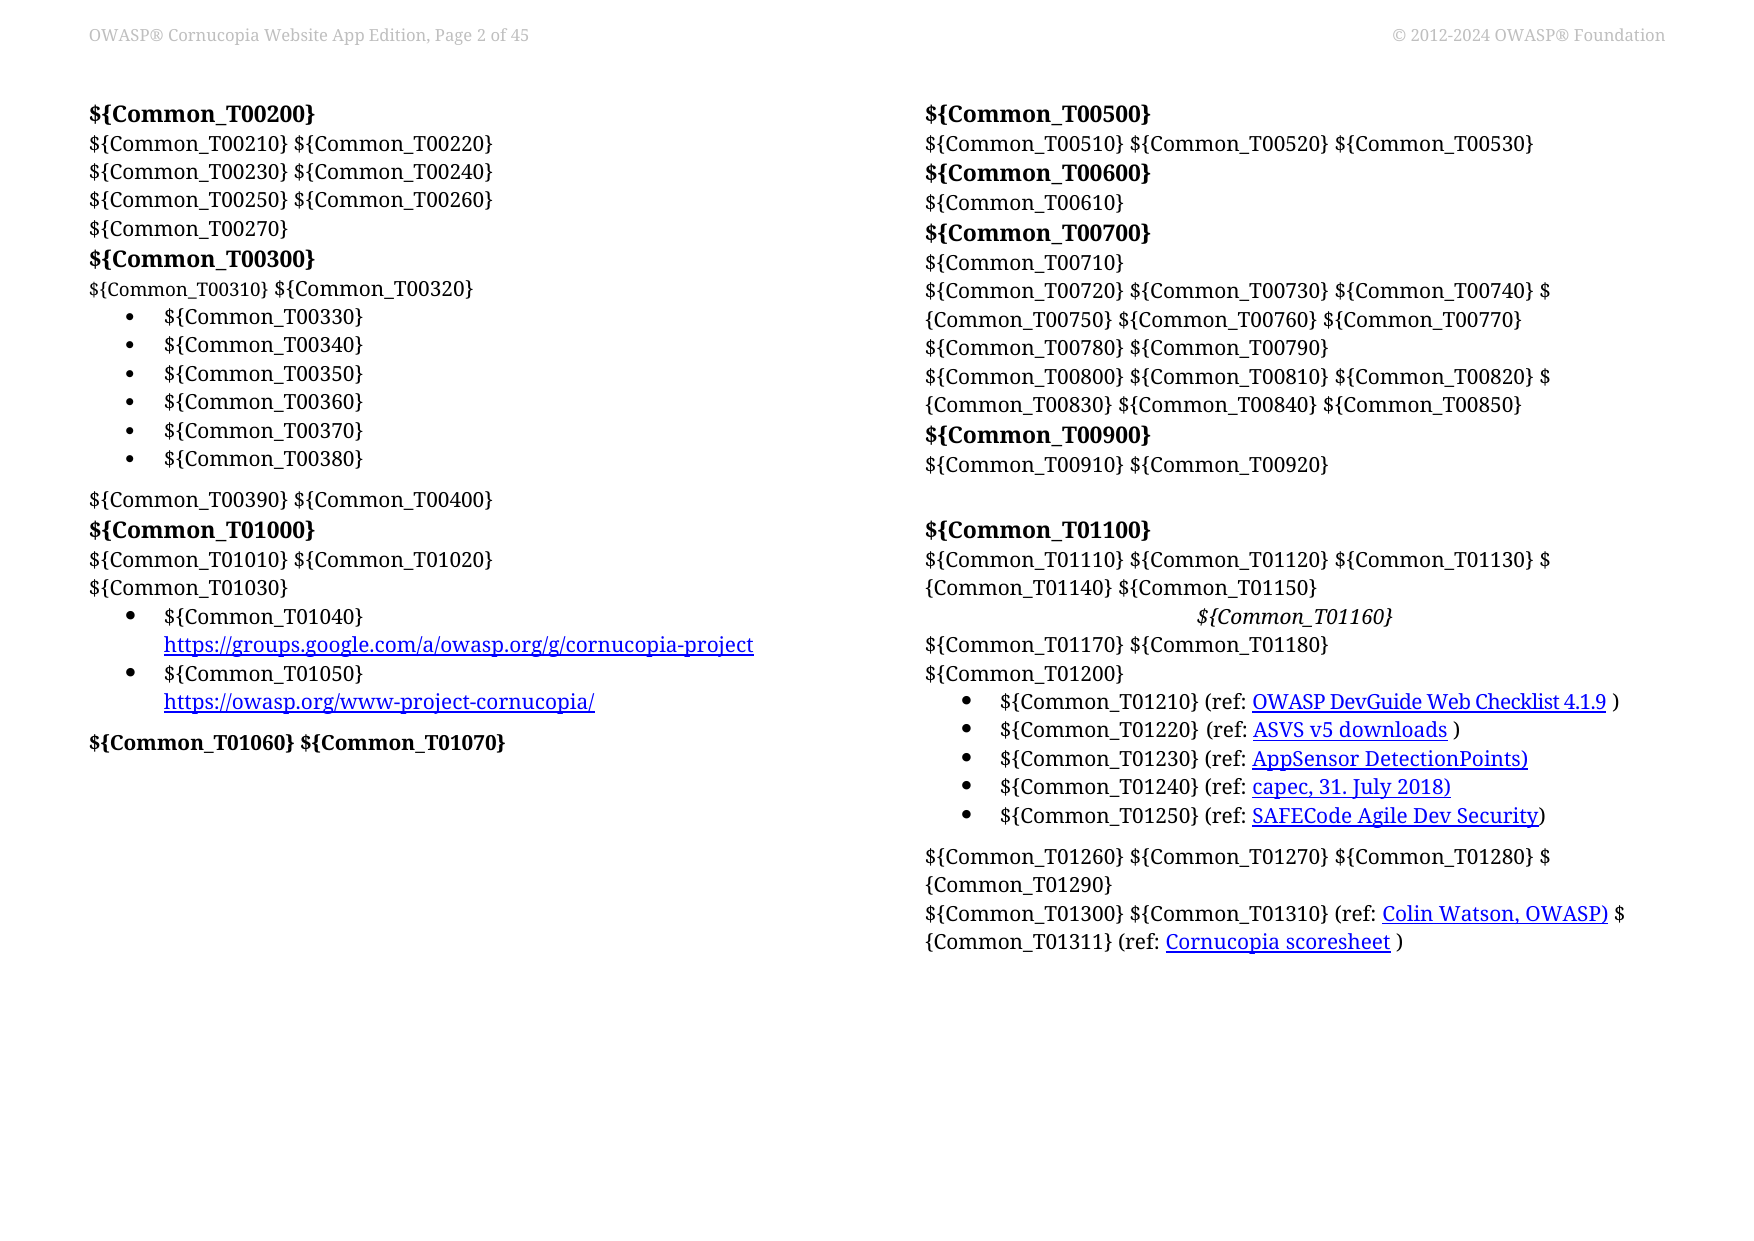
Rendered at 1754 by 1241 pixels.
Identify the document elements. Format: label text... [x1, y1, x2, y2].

table_cell ${Common_T00200} ${Common_T00210} ${Common_T00220} ${Common_T00230} ${Common_T00240} ${Common_T00250} ${Common_T00260} ${Common_T00270} ${Common_T00300} ${Common_T00310} ${Common_T00320} ${Common_T00330} ${Common_T00340} ${Common_T00350} ${Common_T00360} ${Common_T00370} ${Common_T00380} ${Common_T00390} ${Common_T00400} [78, 98, 856, 514]
table_cell [856, 98, 913, 514]
table_header [913, 69, 1677, 97]
table_cell ${Common_T00500} ${Common_T00510} ${Common_T00520} ${Common_T00530} ${Common_T00600} ${Common_T00610} ${Common_T00700} ${Common_T00710} ${Common_T00720} ${Common_T00730} ${Common_T00740} ${Common_T00750} ${Common_T00760} ${Common_T00770} ${Common_T00780} ${Common_T00790} ${Common_T00800} ${Common_T00810} ${Common_T00820} ${Common_T00830} ${Common_T00840} ${Common_T00850} ${Common_T00900} ${Common_T00910} ${Common_T00920} [913, 98, 1677, 514]
table_cell ${Common_T01100} ${Common_T01110} ${Common_T01120} ${Common_T01130} ${Common_T01140} ${Common_T01150} ${Common_T01160} ${Common_T01170} ${Common_T01180} ${Common_T01200} ${Common_T01210} (ref: OWASP DevGuide Web Checklist 4.1.9 ) ${Common_T01220} (ref: ASVS v5 downloads ) ${Common_T01230} (ref: AppSensor DetectionPoints) ${Common_T01240} (ref: capec, 31. July 2018) ${Common_T01250} (ref: SAFECode Agile Dev Security) ${Common_T01260} ${Common_T01270} ${Common_T01280} ${Common_T01290} ${Common_T01300} ${Common_T01310} (ref: Colin Watson, OWASP) ${Common_T01311} (ref: Cornucopia scoresheet ) [913, 514, 1677, 956]
table_cell [856, 514, 913, 956]
table_header [78, 69, 913, 97]
table_cell ${Common_T01000} ${Common_T01010} ${Common_T01020} ${Common_T01030} ${Common_T01040} https://groups.google.com/a/owasp.org/g/cornucopia-project ${Common_T01050} https://owasp.org/www-project-cornucopia/ ${Common_T01060} ${Common_T01070} [78, 514, 856, 956]
